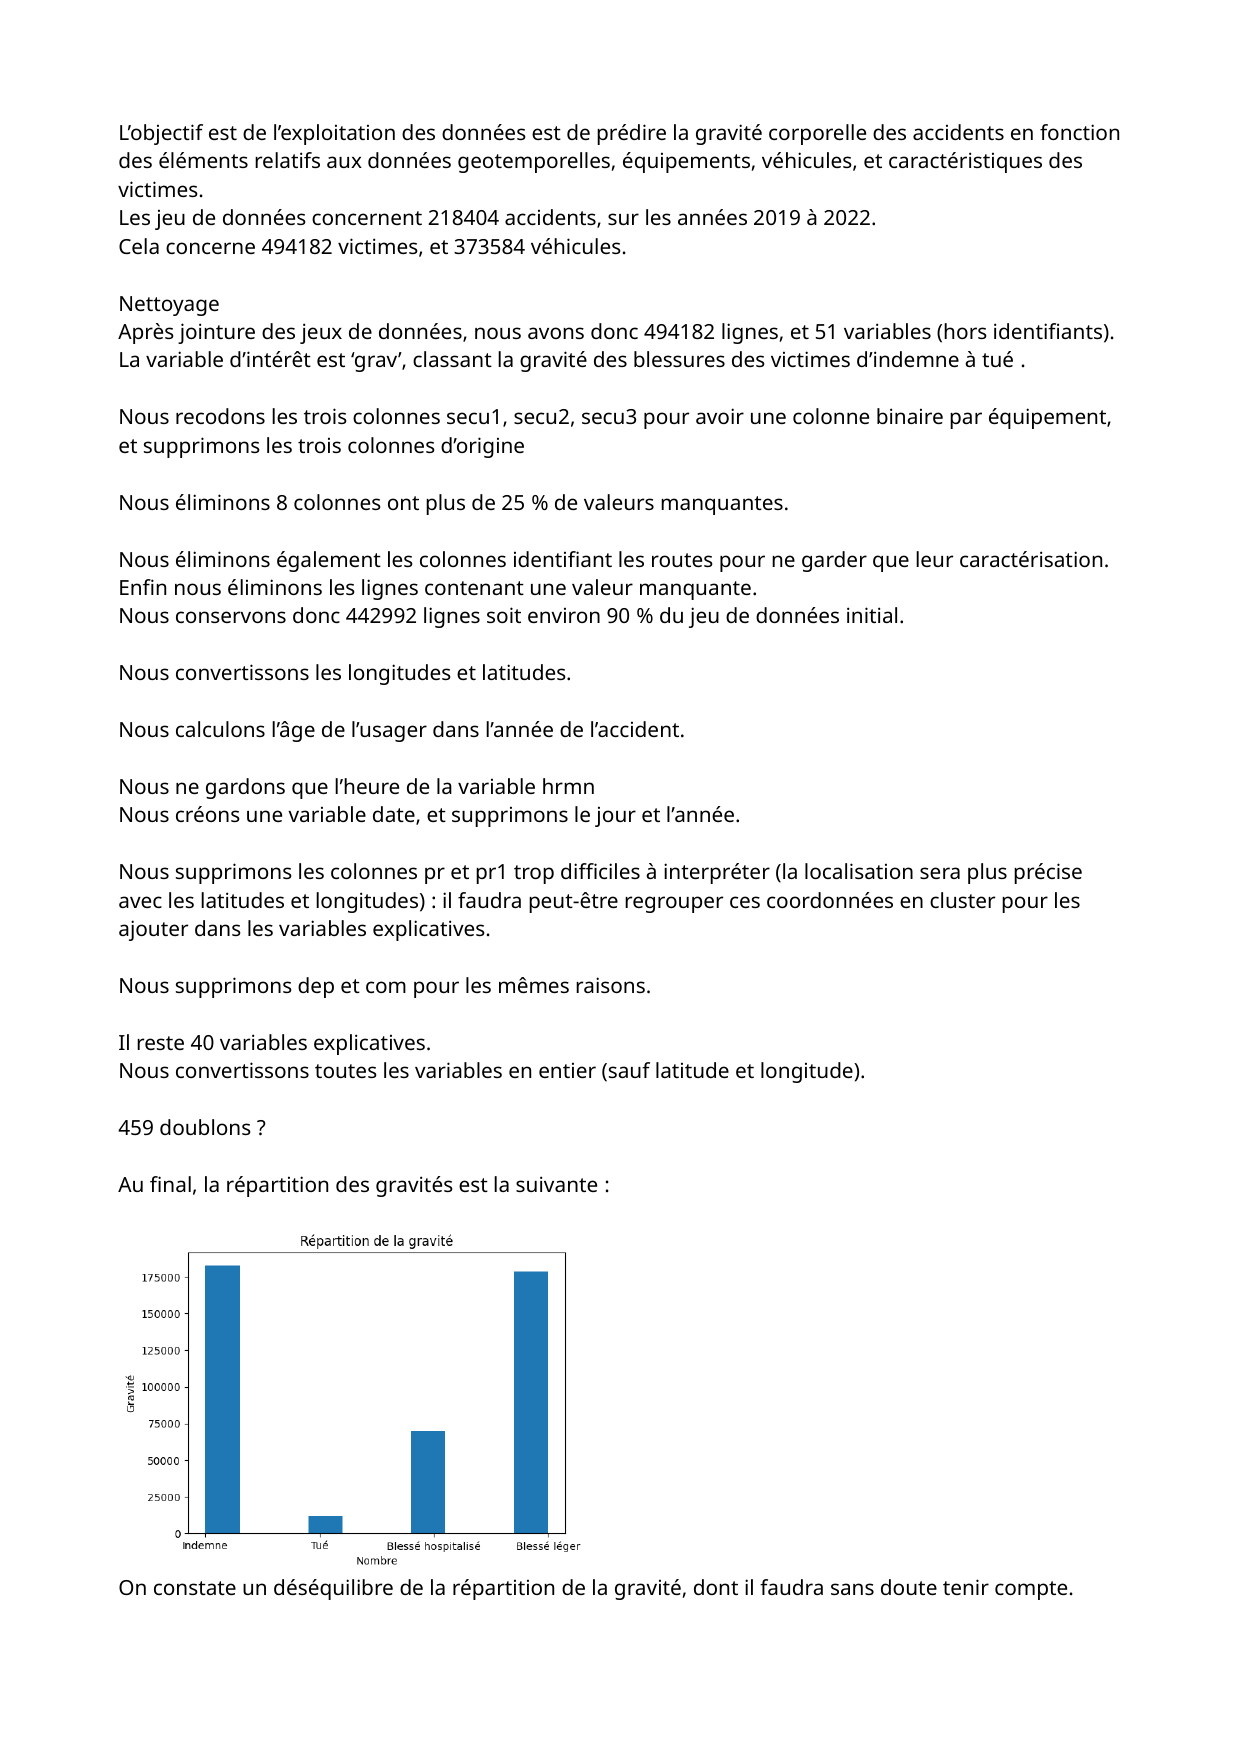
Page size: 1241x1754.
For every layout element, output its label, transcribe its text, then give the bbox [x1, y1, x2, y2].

text Cela concerne 494182 victimes, et 373584 véhicules. [118, 232, 1122, 260]
text Après jointure des jeux de données, nous avons donc 494182 lignes, et 51 variables (hors identifiants). [118, 317, 1122, 346]
text Nous conservons donc 442992 lignes soit environ 90 % du jeu de données initial. [118, 602, 1122, 630]
text Les jeu de données concernent 218404 accidents, sur les années 2019 à 2022. [118, 203, 1122, 232]
text Nous supprimons les colonnes pr et pr1 trop difficiles à interpréter (la localisation sera plus précise avec les latitudes et longitudes) : il faudra peut-être regrouper ces coordonnées en cluster pour les ajouter dans les variables explicatives. [118, 857, 1122, 943]
text L’objectif est de l’exploitation des données est de prédire la gravité corporelle des accidents en fonction des éléments relatifs aux données geotemporelles, équipements, véhicules, et caractéristiques des victimes. [118, 118, 1122, 203]
text Nous calculons l’âge de l’usager dans l’année de l’accident. [118, 715, 1122, 744]
text Nous convertissons toutes les variables en entier (sauf latitude et longitude). [118, 1057, 1122, 1085]
text Nettoyage [118, 289, 1122, 317]
text Nous recodons les trois colonnes secu1, secu2, secu3 pour avoir une colonne binaire par équipement, et supprimons les trois colonnes d’origine [118, 402, 1122, 459]
text La variable d’intérêt est ‘grav’, classant la gravité des blessures des victimes d’indemne à tué . [118, 346, 1122, 374]
text 459 doublons ? [118, 1113, 1122, 1142]
text Nous ne gardons que l’heure de la variable hrmn [118, 772, 1122, 801]
text Enfin nous éliminons les lignes contenant une valeur manquante. [118, 573, 1122, 602]
text Nous éliminons 8 colonnes ont plus de 25 % de valeurs manquantes. [118, 488, 1122, 516]
text Au final, la répartition des gravités est la suivante : [118, 1170, 1122, 1199]
text Nous éliminons également les colonnes identifiant les routes pour ne garder que leur caractérisation. [118, 545, 1122, 573]
text Il reste 40 variables explicatives. [118, 1028, 1122, 1057]
text Nous supprimons dep et com pour les mêmes raisons. [118, 971, 1122, 1000]
text On constate un déséquilibre de la répartition de la gravité, dont il faudra sans doute tenir compte. [118, 1573, 1122, 1602]
text Nous créons une variable date, et supprimons le jour et l’année. [118, 801, 1122, 829]
text Nous convertissons les longitudes et latitudes. [118, 658, 1122, 687]
